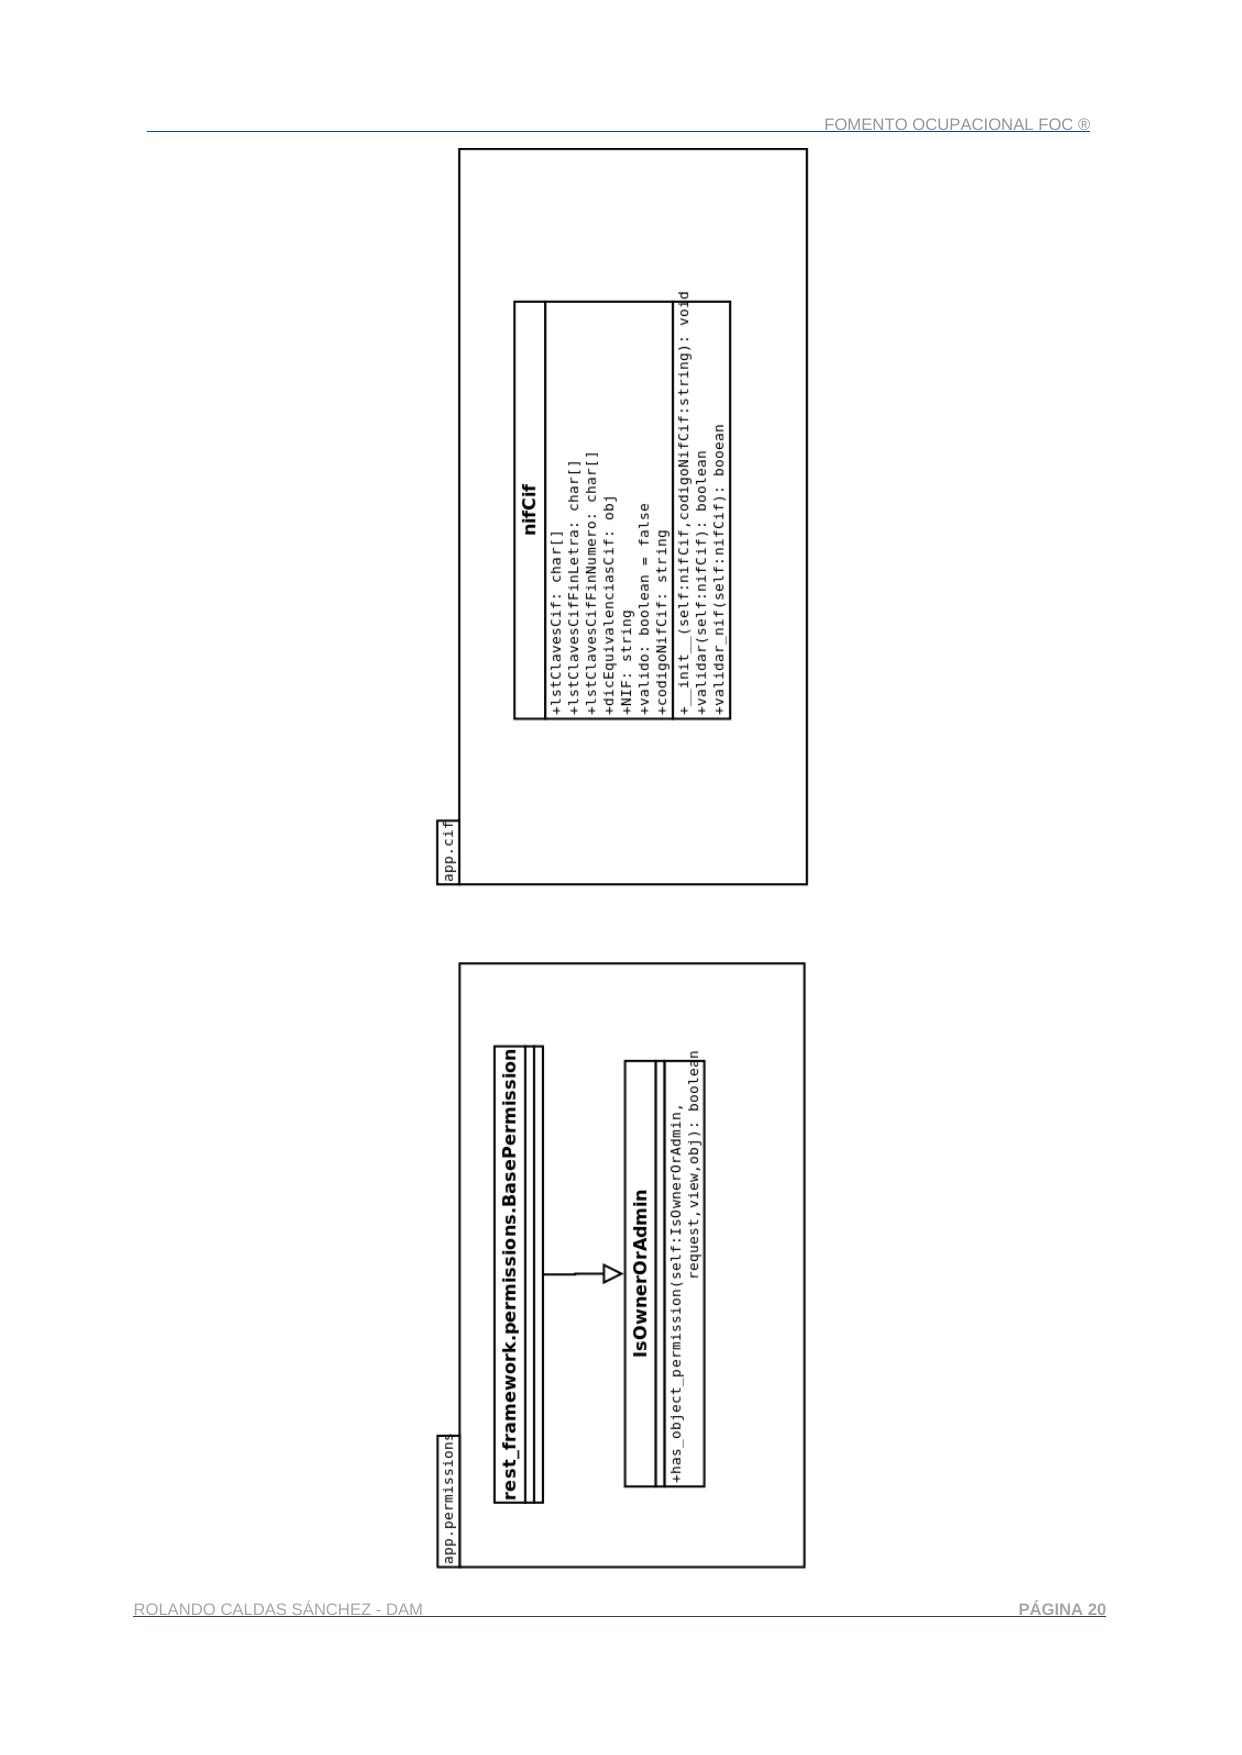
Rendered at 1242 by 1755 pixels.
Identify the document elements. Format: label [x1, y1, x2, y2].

picture [422, 148, 817, 1571]
